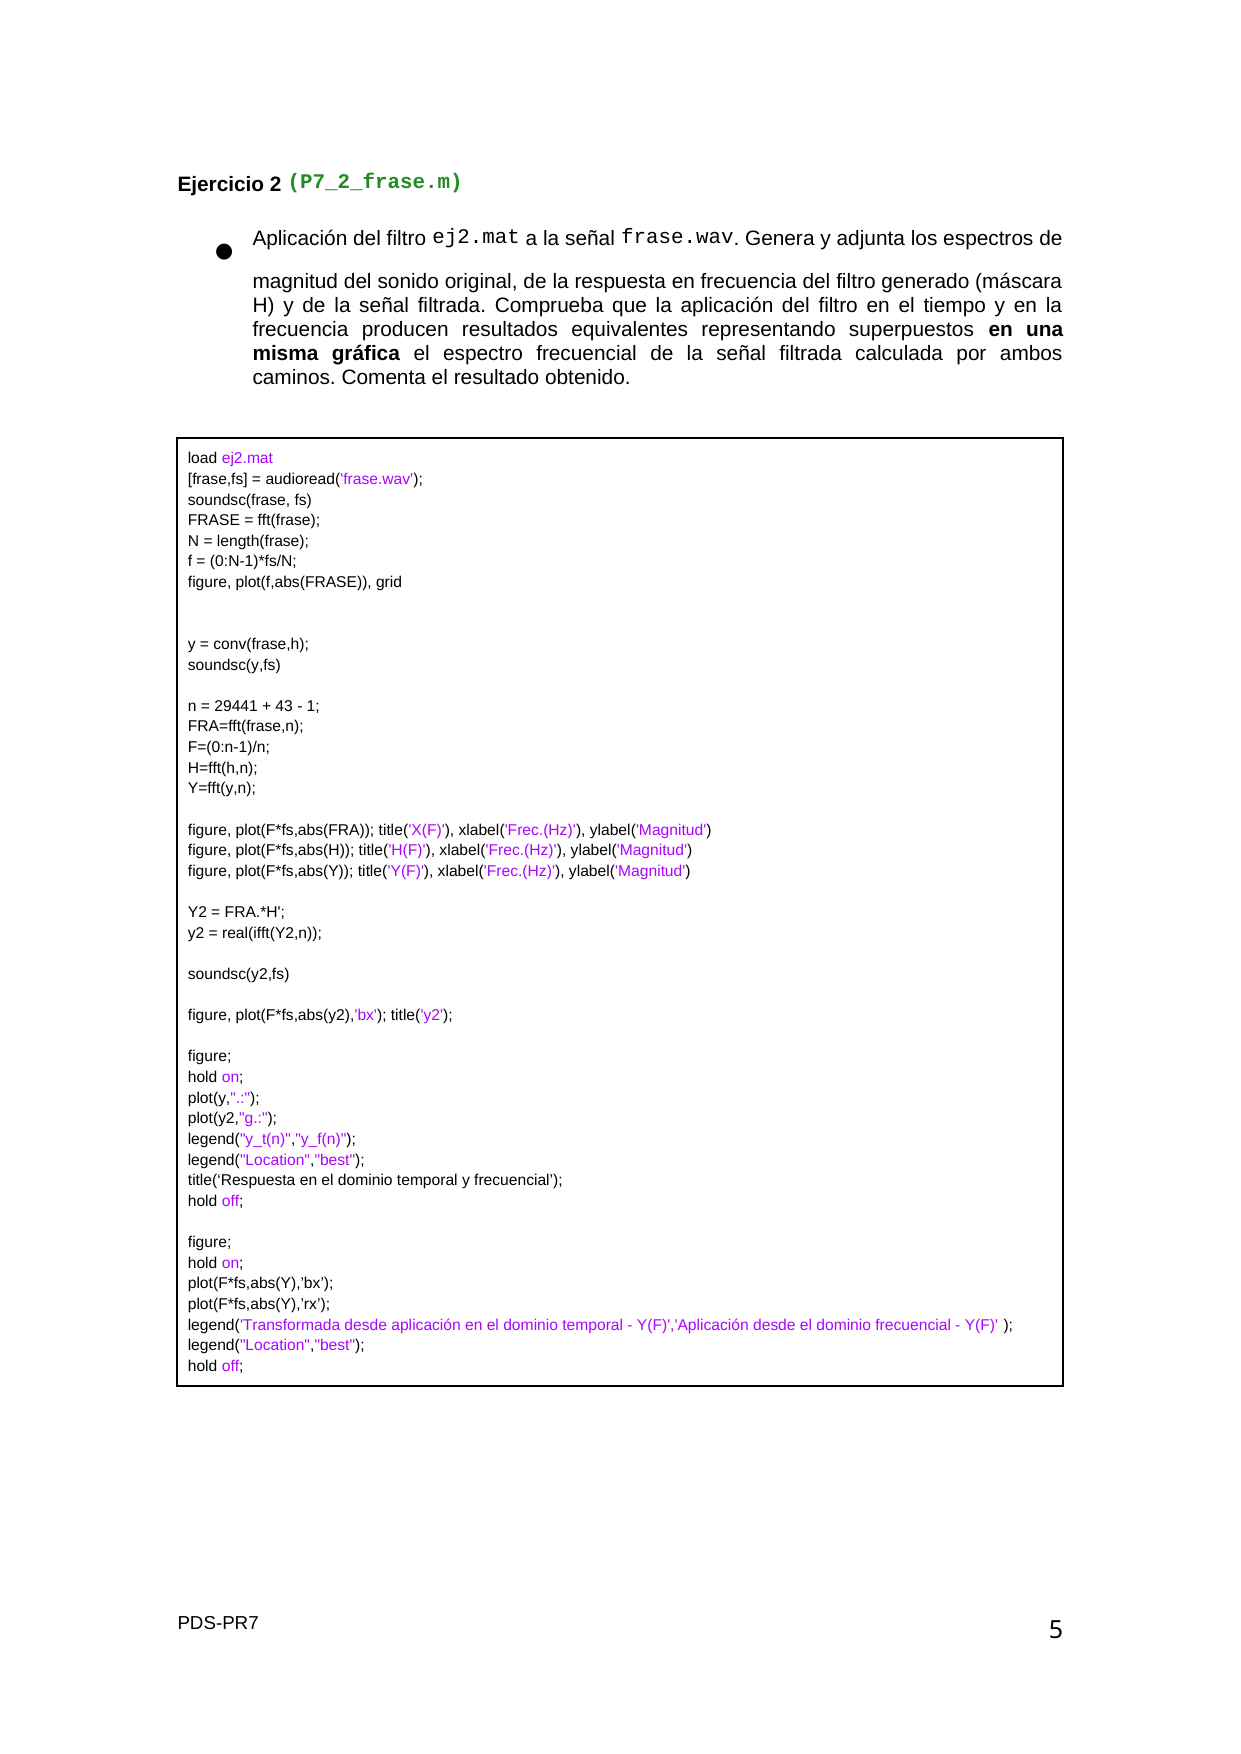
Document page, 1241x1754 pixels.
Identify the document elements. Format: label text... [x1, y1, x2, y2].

subtitle Ejercicio 2 (P7_2_frase.m) [177, 172, 1063, 197]
table_header load ej2.mat [frase,fs] = audioread('frase.wav'); soundsc(frase, fs) FRASE = fft(frase); N = length(frase); f = (0:N-1)*fs/N; figure, plot(f,abs(FRASE)), grid y = conv(frase,h); soundsc(y,fs) n = 29441 + 43 - 1; FRA=fft(frase,n); F=(0:n-1)/n; H=fft(h,n); Y=fft(y,n); figure, plot(F*fs,abs(FRA)); title('X(F)'), xlabel('Frec.(Hz)'), ylabel('Magnitud') figure, plot(F*fs,abs(H)); title('H(F)'), xlabel('Frec.(Hz)'), ylabel('Magnitud') figure, plot(F*fs,abs(Y)); title('Y(F)'), xlabel('Frec.(Hz)'), ylabel('Magnitud') Y2 = FRA.*H'; y2 = real(ifft(Y2,n)); soundsc(y2,fs) figure, plot(F*fs,abs(y2),'bx'); title('y2'); figure; hold on; plot(y,".:"); plot(y2,"g.:"); legend("y_t(n)","y_f(n)"); legend("Location","best"); title(‘Respuesta en el dominio temporal y frecuencial’); hold off; figure; hold on; plot(F*fs,abs(Y),’bx’); plot(F*fs,abs(Y),’rx’); legend('Transformada desde aplicación en el dominio temporal - Y(F)','Aplicación desde el dominio frecuencial - Y(F)' ); legend("Location","best"); hold off; [178, 439, 1062, 1385]
subtitle Aplicación del filtro ej2.mat a la señal frase.wav. Genera y adjunta los espectros de magnitud del sonido original, de la respuesta en frecuencia del filtro generado (máscara H) y de la señal filtrada. Comprueba que la aplicación del filtro en el tiempo y en la frecuencia producen resultados equivalentes representando superpuestos en una misma gráfica el espectro frecuencial de la señal filtrada calculada por ambos caminos. Comenta el resultado obtenido. [215, 226, 1063, 389]
